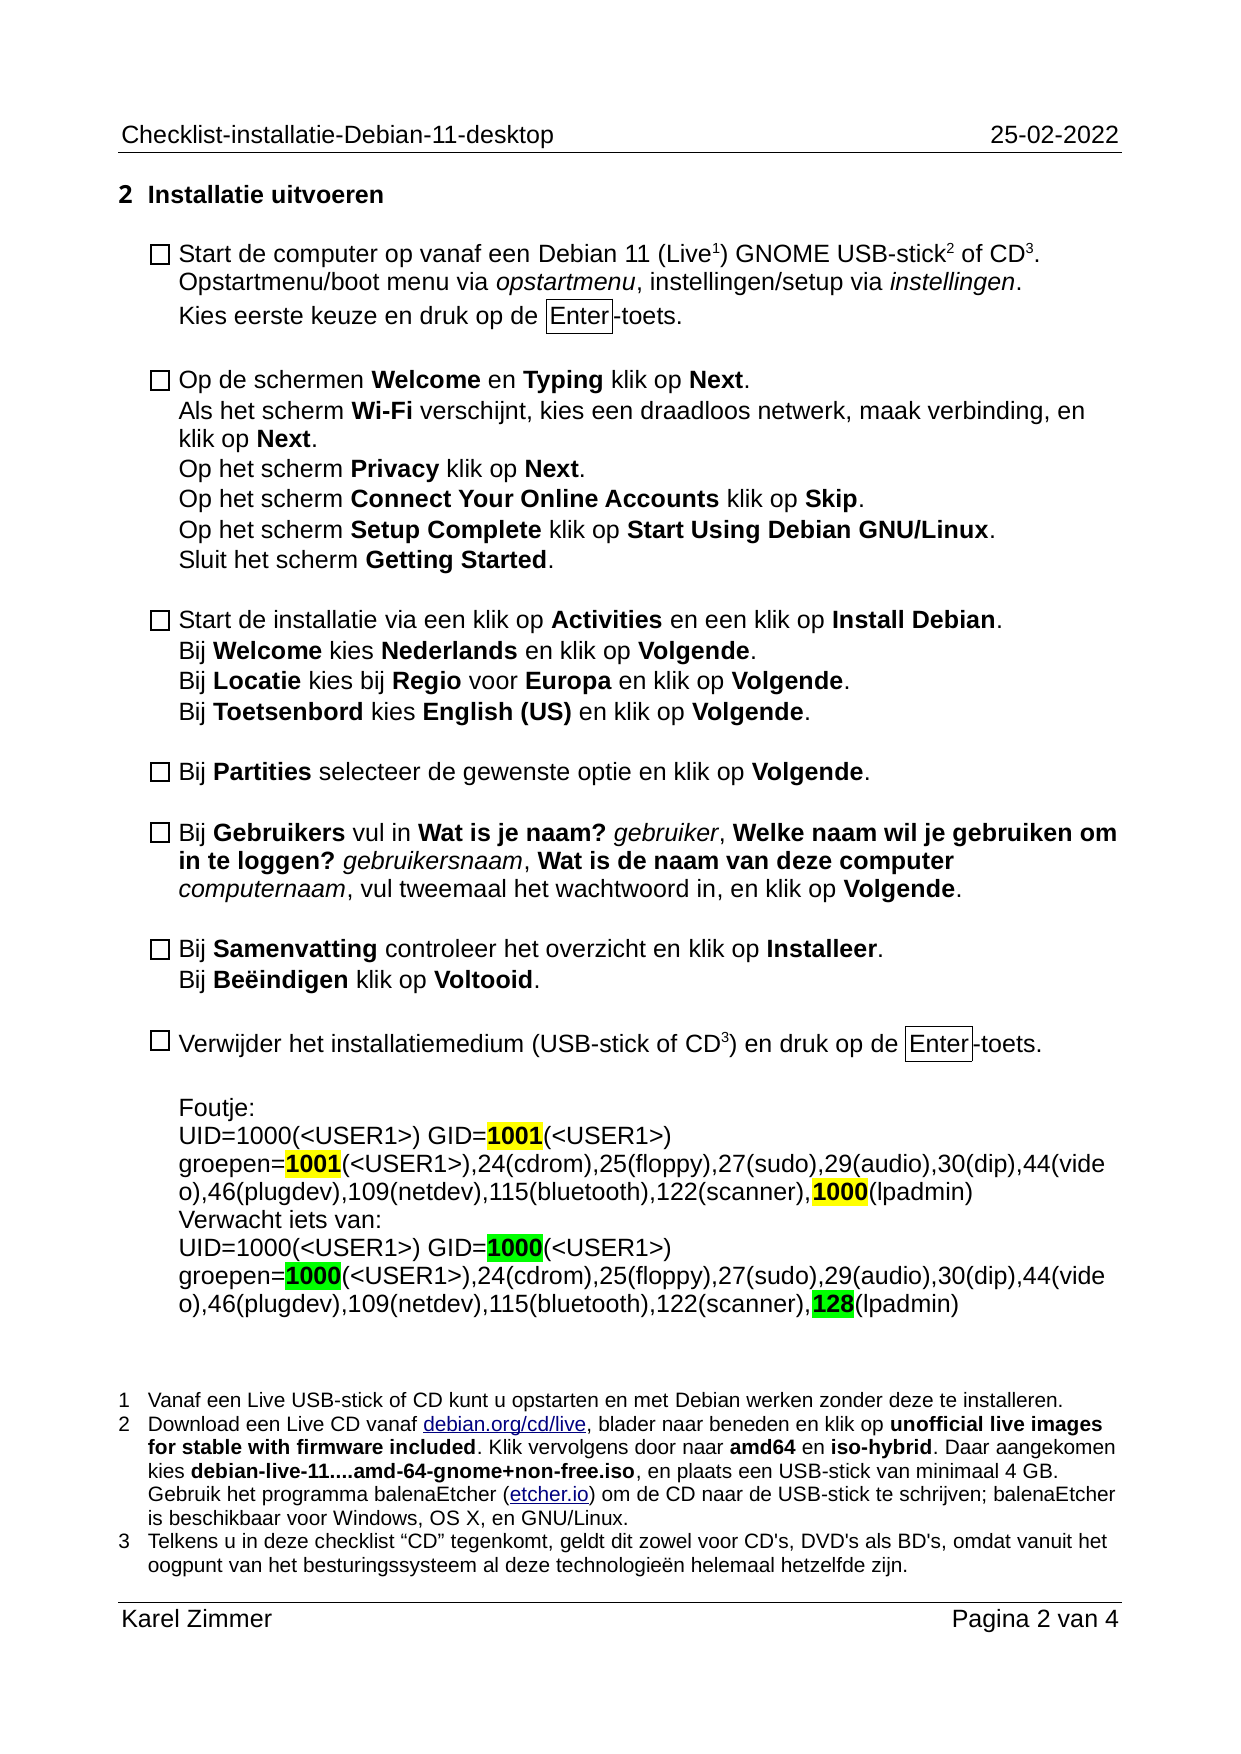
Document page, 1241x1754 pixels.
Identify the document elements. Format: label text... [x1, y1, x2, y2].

table_cell [177, 904, 1121, 934]
table_cell [141, 965, 177, 995]
table_cell [141, 514, 177, 545]
table_cell Foutje: UID=1000(<USER1>) GID=1001(<USER1>) groepen=1001(<USER1>),24(cdrom),25(floppy),27(sudo),29(audio),30(dip),44(video),46(plugdev),109(netdev),115(bluetooth),122(scanner),1000(lpadmin) Verwacht iets van: UID=1000(<USER1>) GID=1000(<USER1>) groepen=1000(<USER1>),24(cdrom),25(floppy),27(sudo),29(audio),30(dip),44(video),46(plugdev),109(netdev),115(bluetooth),122(scanner),128(lpadmin) [177, 1093, 1121, 1319]
table_cell [141, 787, 177, 817]
table_cell Bij Locatie kies bij Regio voor Europa en klik op Volgende. [177, 666, 1121, 696]
table_cell [141, 605, 177, 636]
table_cell Op het scherm Connect Your Online Accounts klik op Skip. [177, 484, 1121, 514]
table_cell [141, 575, 177, 605]
table_cell [141, 484, 177, 514]
table_cell [177, 995, 1121, 1025]
table_cell [141, 818, 177, 904]
table_header [141, 239, 177, 297]
table_cell Bij Beëindigen klik op Voltooid. [177, 965, 1121, 995]
table_cell [141, 995, 177, 1025]
table_cell [141, 335, 177, 365]
table_cell [177, 335, 1121, 365]
table_cell [141, 1063, 177, 1093]
table_cell Start de installatie via een klik op Activities en een klik op Install Debian. [177, 605, 1121, 636]
table_cell [177, 1063, 1121, 1093]
table_cell [141, 904, 177, 934]
table_cell Bij Partities selecteer de gewenste optie en klik op Volgende. [177, 757, 1121, 787]
table_cell Kies eerste keuze en druk op de Enter-toets. [177, 298, 1121, 335]
table_cell Sluit het scherm Getting Started. [177, 545, 1121, 575]
table_cell [141, 696, 177, 727]
table_cell [141, 666, 177, 696]
table_cell Bij Gebruikers vul in Wat is je naam? gebruiker, Welke naam wil je gebruiken om in te loggen? gebruikersnaam, Wat is de naam van deze computer computernaam, vul tweemaal het wachtwoord in, en klik op Volgende. [177, 818, 1121, 904]
table_cell [141, 365, 177, 395]
table_cell [141, 757, 177, 787]
table_cell [141, 727, 177, 757]
table_cell Als het scherm Wi-Fi verschijnt, kies een draadloos netwerk, maak verbinding, en klik op Next. [177, 395, 1121, 454]
table_cell [141, 395, 177, 454]
table_cell [141, 298, 177, 335]
table_cell [141, 636, 177, 666]
table_cell Bij Samenvatting controleer het overzicht en klik op Installeer. [177, 934, 1121, 964]
table_header Start de computer op vanaf een Debian 11 (Live) GNOME USB-stick of CD. Opstartmenu/boot menu via opstartmenu, instellingen/setup via instellingen. [177, 239, 1121, 297]
table_cell [141, 934, 177, 964]
table_cell [141, 545, 177, 575]
table_cell Op het scherm Setup Complete klik op Start Using Debian GNU/Linux. [177, 514, 1121, 545]
table_cell [141, 1025, 177, 1062]
table_cell [177, 575, 1121, 605]
table_cell Op het scherm Privacy klik op Next. [177, 454, 1121, 484]
table_cell Verwijder het installatiemedium (USB-stick of CD3) en druk op de Enter-toets. [177, 1025, 1121, 1062]
table_cell [177, 787, 1121, 817]
table_cell Op de schermen Welcome en Typing klik op Next. [177, 365, 1121, 395]
table_cell [177, 727, 1121, 757]
list Installatie uitvoeren [118, 177, 1122, 211]
table_cell [141, 454, 177, 484]
table_cell Bij Welcome kies Nederlands en klik op Volgende. [177, 636, 1121, 666]
table_cell Bij Toetsenbord kies English (US) en klik op Volgende. [177, 696, 1121, 727]
table_cell [141, 1093, 177, 1319]
